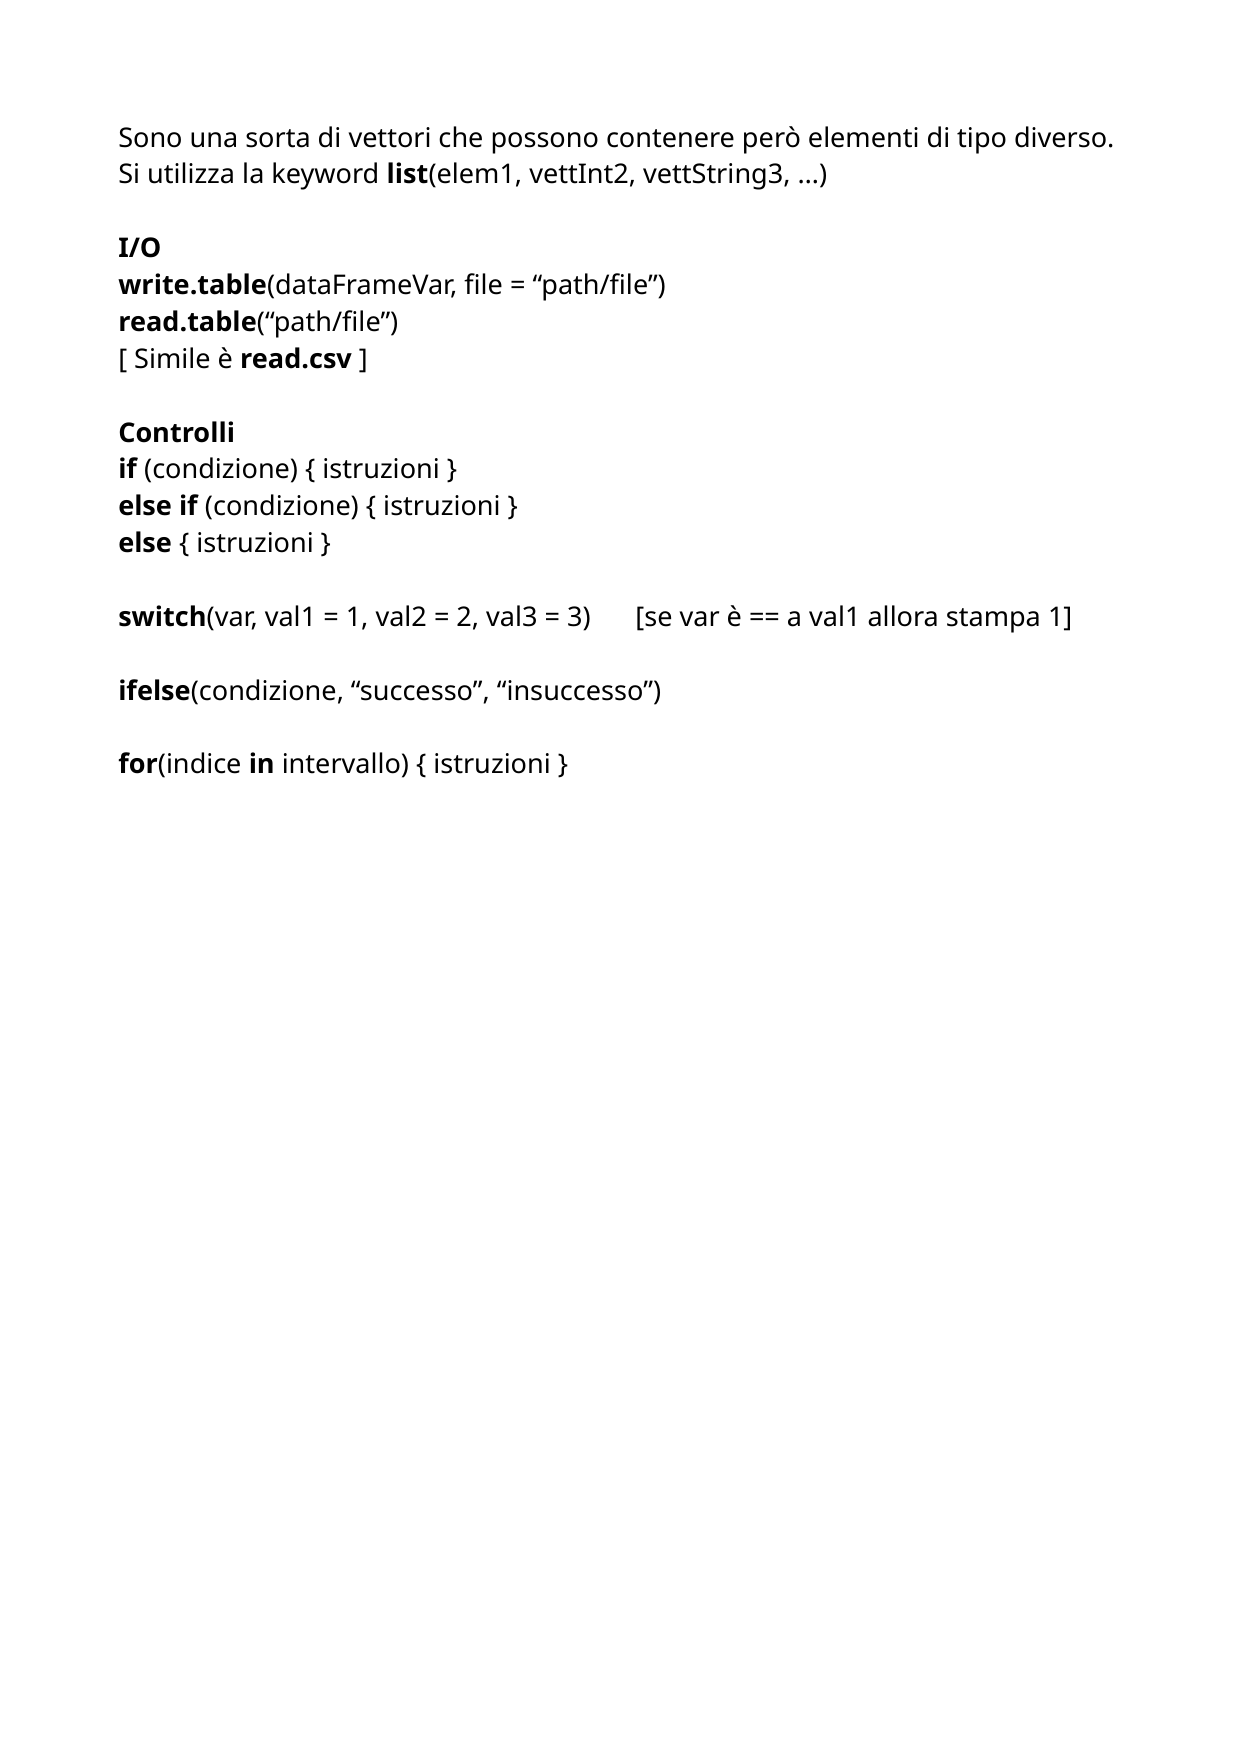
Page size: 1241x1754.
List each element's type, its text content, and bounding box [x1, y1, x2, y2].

text read.table(“path/file”) [118, 302, 1122, 339]
text write.table(dataFrameVar, file = “path/file”) [118, 266, 1122, 302]
text Sono una sorta di vettori che possono contenere però elementi di tipo diverso. Si utilizza la keyword list(elem1, vettInt2, vettString3, …) [118, 118, 1122, 192]
text if (condizione) { istruzioni } [118, 450, 1122, 487]
text I/O [118, 229, 1122, 266]
text switch(var, val1 = 1, val2 = 2, val3 = 3) [se var è == a val1 allora stampa 1] [118, 597, 1122, 634]
text ifelse(condizione, “successo”, “insuccesso”) [118, 671, 1122, 708]
text else if (condizione) { istruzioni } [118, 487, 1122, 524]
text else { istruzioni } [118, 524, 1122, 561]
text for(indice in intervallo) { istruzioni } [118, 745, 1122, 782]
text Controlli [118, 413, 1122, 450]
text [ Simile è read.csv ] [118, 339, 1122, 376]
